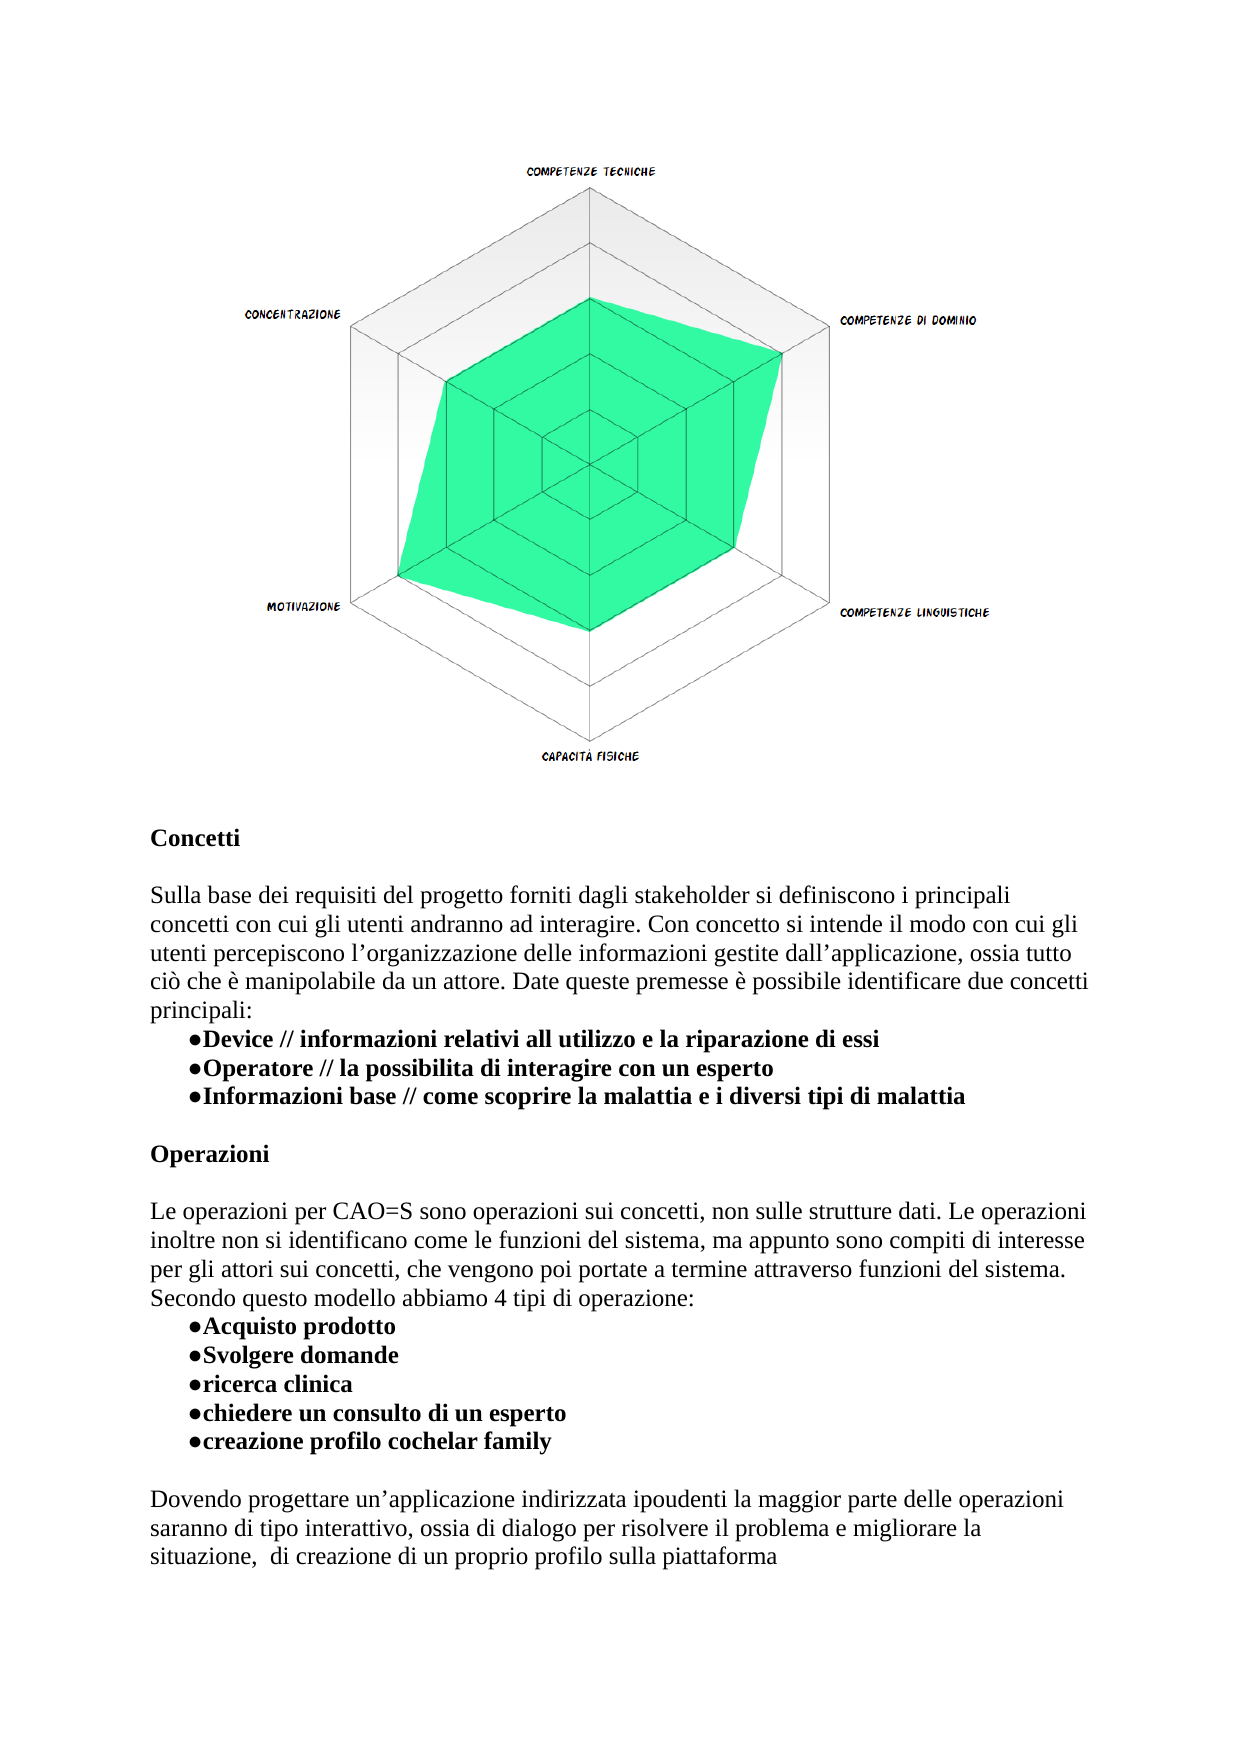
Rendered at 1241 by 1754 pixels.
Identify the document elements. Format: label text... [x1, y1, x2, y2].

text Sulla base dei requisiti del progetto forniti dagli stakeholder si definiscono i principali concetti con cui gli utenti andranno ad interagire. Con concetto si intende il modo con cui gli utenti percepiscono l’organizzazione delle informazioni gestite dall’applicazione, ossia tutto ciò che è manipolabile da un attore. Date queste premesse è possibile identificare due concetti principali: [150, 880, 1090, 1024]
list Device // informazioni relativi all utilizzo e la riparazione di essi [187, 1024, 1090, 1053]
list creazione profilo cochelar family [187, 1426, 1090, 1455]
text Dovendo progettare un’applicazione indirizzata ipoudenti la maggior parte delle operazioni saranno di tipo interattivo, ossia di dialogo per risolvere il problema e migliorare la situazione, di creazione di un proprio profilo sulla piattaforma [150, 1484, 1090, 1570]
list chiedere un consulto di un esperto [187, 1398, 1090, 1426]
list Informazioni base // come scoprire la malattia e i diversi tipi di malattia [187, 1081, 1090, 1110]
text Operazioni [150, 1139, 1090, 1168]
list ricerca clinica [187, 1369, 1090, 1398]
text Concetti [150, 823, 1090, 851]
list Operatore // la possibilita di interagire con un esperto [187, 1053, 1090, 1081]
list Svolgere domande [187, 1340, 1090, 1369]
text Le operazioni per CAO=S sono operazioni sui concetti, non sulle strutture dati. Le operazioni inoltre non si identificano come le funzioni del sistema, ma appunto sono compiti di interesse per gli attori sui concetti, che vengono poi portate a termine attraverso funzioni del sistema. Secondo questo modello abbiamo 4 tipi di operazione: [150, 1196, 1090, 1311]
list Acquisto prodotto [187, 1311, 1090, 1340]
